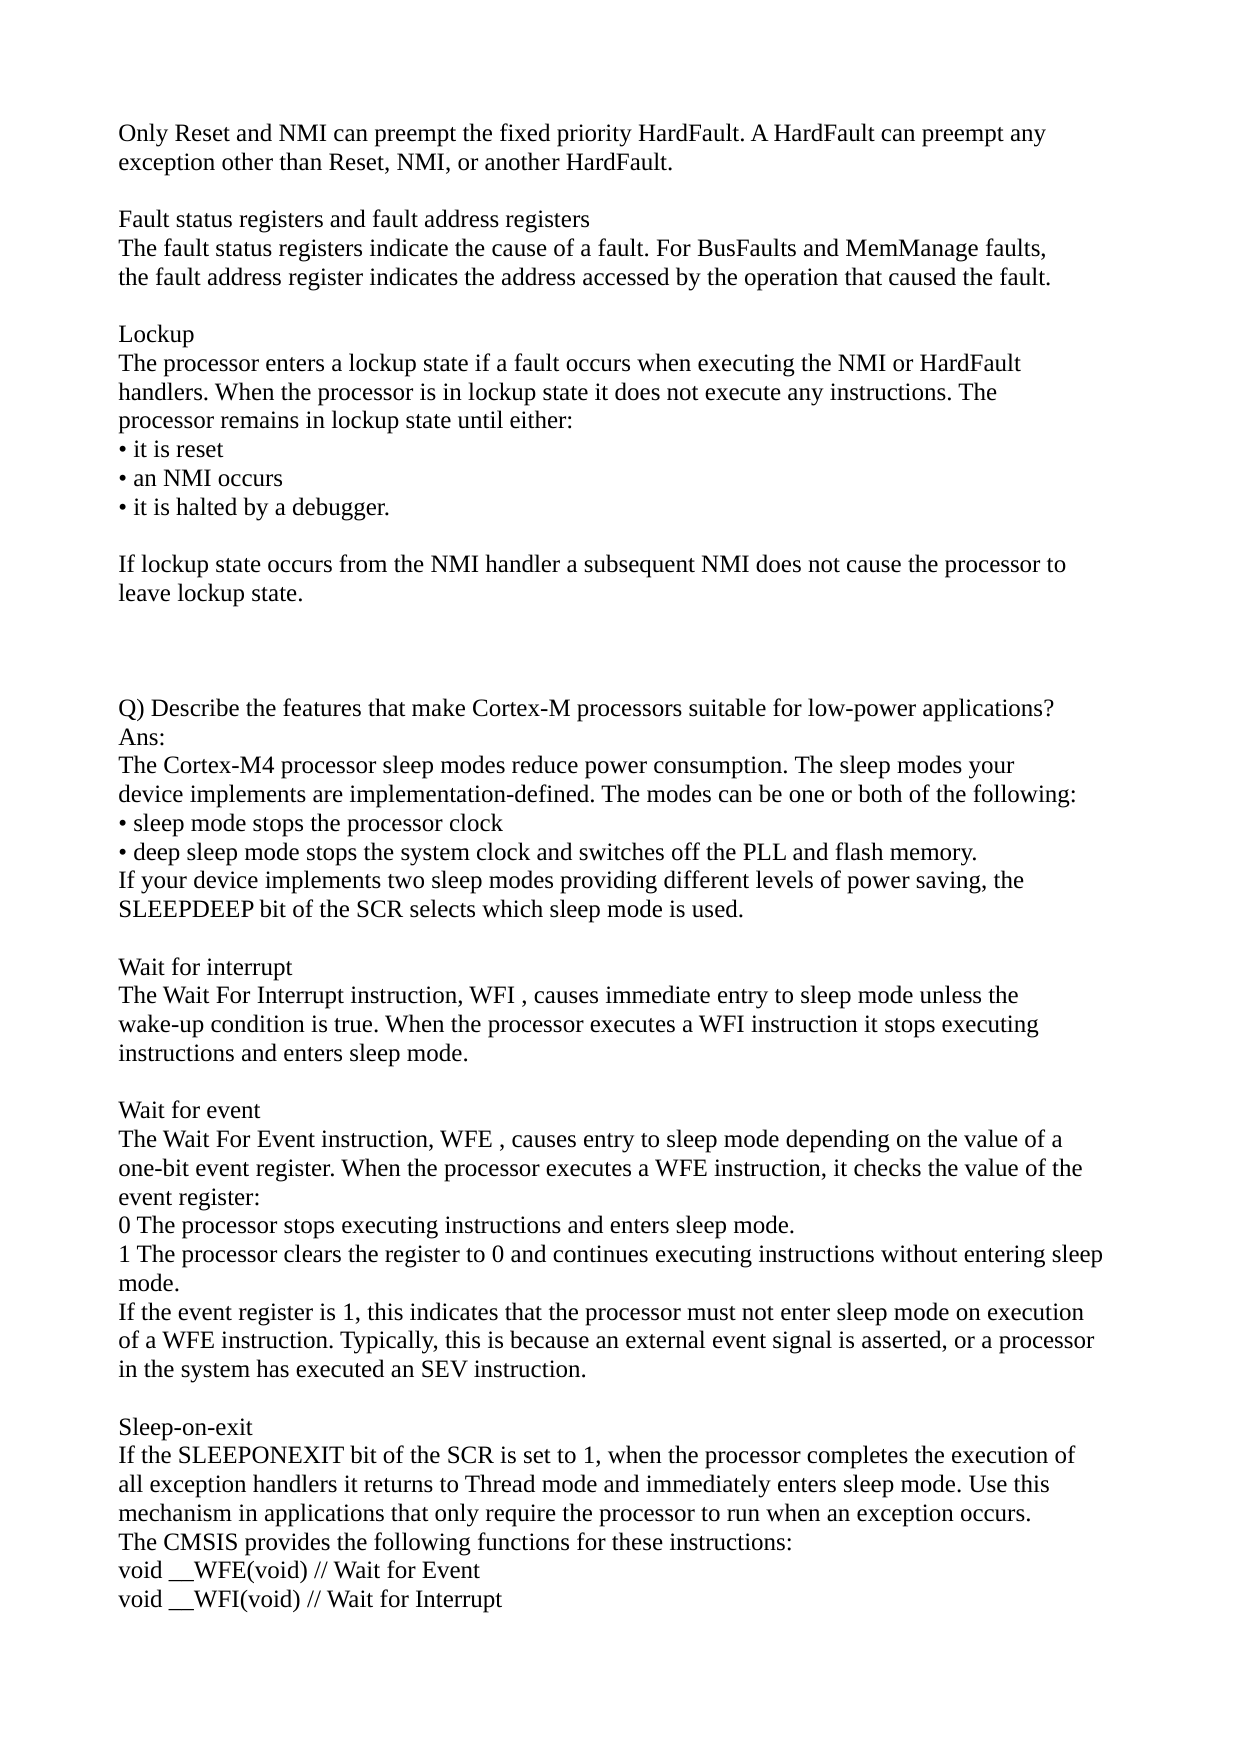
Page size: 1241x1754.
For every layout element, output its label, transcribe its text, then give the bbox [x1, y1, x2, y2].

text the fault address register indicates the address accessed by the operation that caused the fault. [118, 262, 1122, 291]
text of a WFE instruction. Typically, this is because an external event signal is asserted, or a processor [118, 1326, 1122, 1354]
text 0 The processor stops executing instructions and enters sleep mode. [118, 1211, 1122, 1239]
text • it is halted by a debugger. [118, 492, 1122, 521]
text The Wait For Interrupt instruction, WFI , causes immediate entry to sleep mode unless the [118, 981, 1122, 1009]
text handlers. When the processor is in lockup state it does not execute any instructions. The [118, 377, 1122, 406]
text leave lockup state. [118, 578, 1122, 607]
text Sleep-on-exit [118, 1412, 1122, 1441]
text If your device implements two sleep modes providing different levels of power saving, the [118, 866, 1122, 894]
text • it is reset [118, 434, 1122, 463]
text Fault status registers and fault address registers [118, 204, 1122, 233]
text Wait for event [118, 1096, 1122, 1124]
text Ans: [118, 722, 1122, 751]
text wake-up condition is true. When the processor executes a WFI instruction it stops executing instructions and enters sleep mode. [118, 1009, 1122, 1067]
text void __WFI(void) // Wait for Interrupt [118, 1584, 1122, 1613]
text If lockup state occurs from the NMI handler a subsequent NMI does not cause the processor to [118, 549, 1122, 578]
text SLEEPDEEP bit of the SCR selects which sleep mode is used. [118, 894, 1122, 923]
text in the system has executed an SEV instruction. [118, 1354, 1122, 1383]
text Wait for interrupt [118, 952, 1122, 981]
text Only Reset and NMI can preempt the fixed priority HardFault. A HardFault can preempt any [118, 118, 1122, 147]
text • an NMI occurs [118, 463, 1122, 492]
text device implements are implementation-defined. The modes can be one or both of the following: [118, 779, 1122, 808]
text Lockup [118, 319, 1122, 348]
text 1 The processor clears the register to 0 and continues executing instructions without entering sleep mode. [118, 1239, 1122, 1297]
text If the event register is 1, this indicates that the processor must not enter sleep mode on execution [118, 1297, 1122, 1326]
text one-bit event register. When the processor executes a WFE instruction, it checks the value of the [118, 1153, 1122, 1182]
text The processor enters a lockup state if a fault occurs when executing the NMI or HardFault [118, 348, 1122, 377]
text The Cortex-M4 processor sleep modes reduce power consumption. The sleep modes your [118, 751, 1122, 779]
text exception other than Reset, NMI, or another HardFault. [118, 147, 1122, 176]
text The fault status registers indicate the cause of a fault. For BusFaults and MemManage faults, [118, 233, 1122, 262]
text all exception handlers it returns to Thread mode and immediately enters sleep mode. Use this [118, 1469, 1122, 1498]
text The Wait For Event instruction, WFE , causes entry to sleep mode depending on the value of a [118, 1124, 1122, 1153]
text • sleep mode stops the processor clock [118, 808, 1122, 837]
text void __WFE(void) // Wait for Event [118, 1556, 1122, 1584]
text event register: [118, 1182, 1122, 1211]
text The CMSIS provides the following functions for these instructions: [118, 1527, 1122, 1556]
text If the SLEEPONEXIT bit of the SCR is set to 1, when the processor completes the execution of [118, 1441, 1122, 1469]
text mechanism in applications that only require the processor to run when an exception occurs. [118, 1498, 1122, 1527]
text processor remains in lockup state until either: [118, 406, 1122, 434]
text Q) Describe the features that make Cortex-M processors suitable for low-power applications? [118, 693, 1122, 722]
text • deep sleep mode stops the system clock and switches off the PLL and flash memory. [118, 837, 1122, 866]
